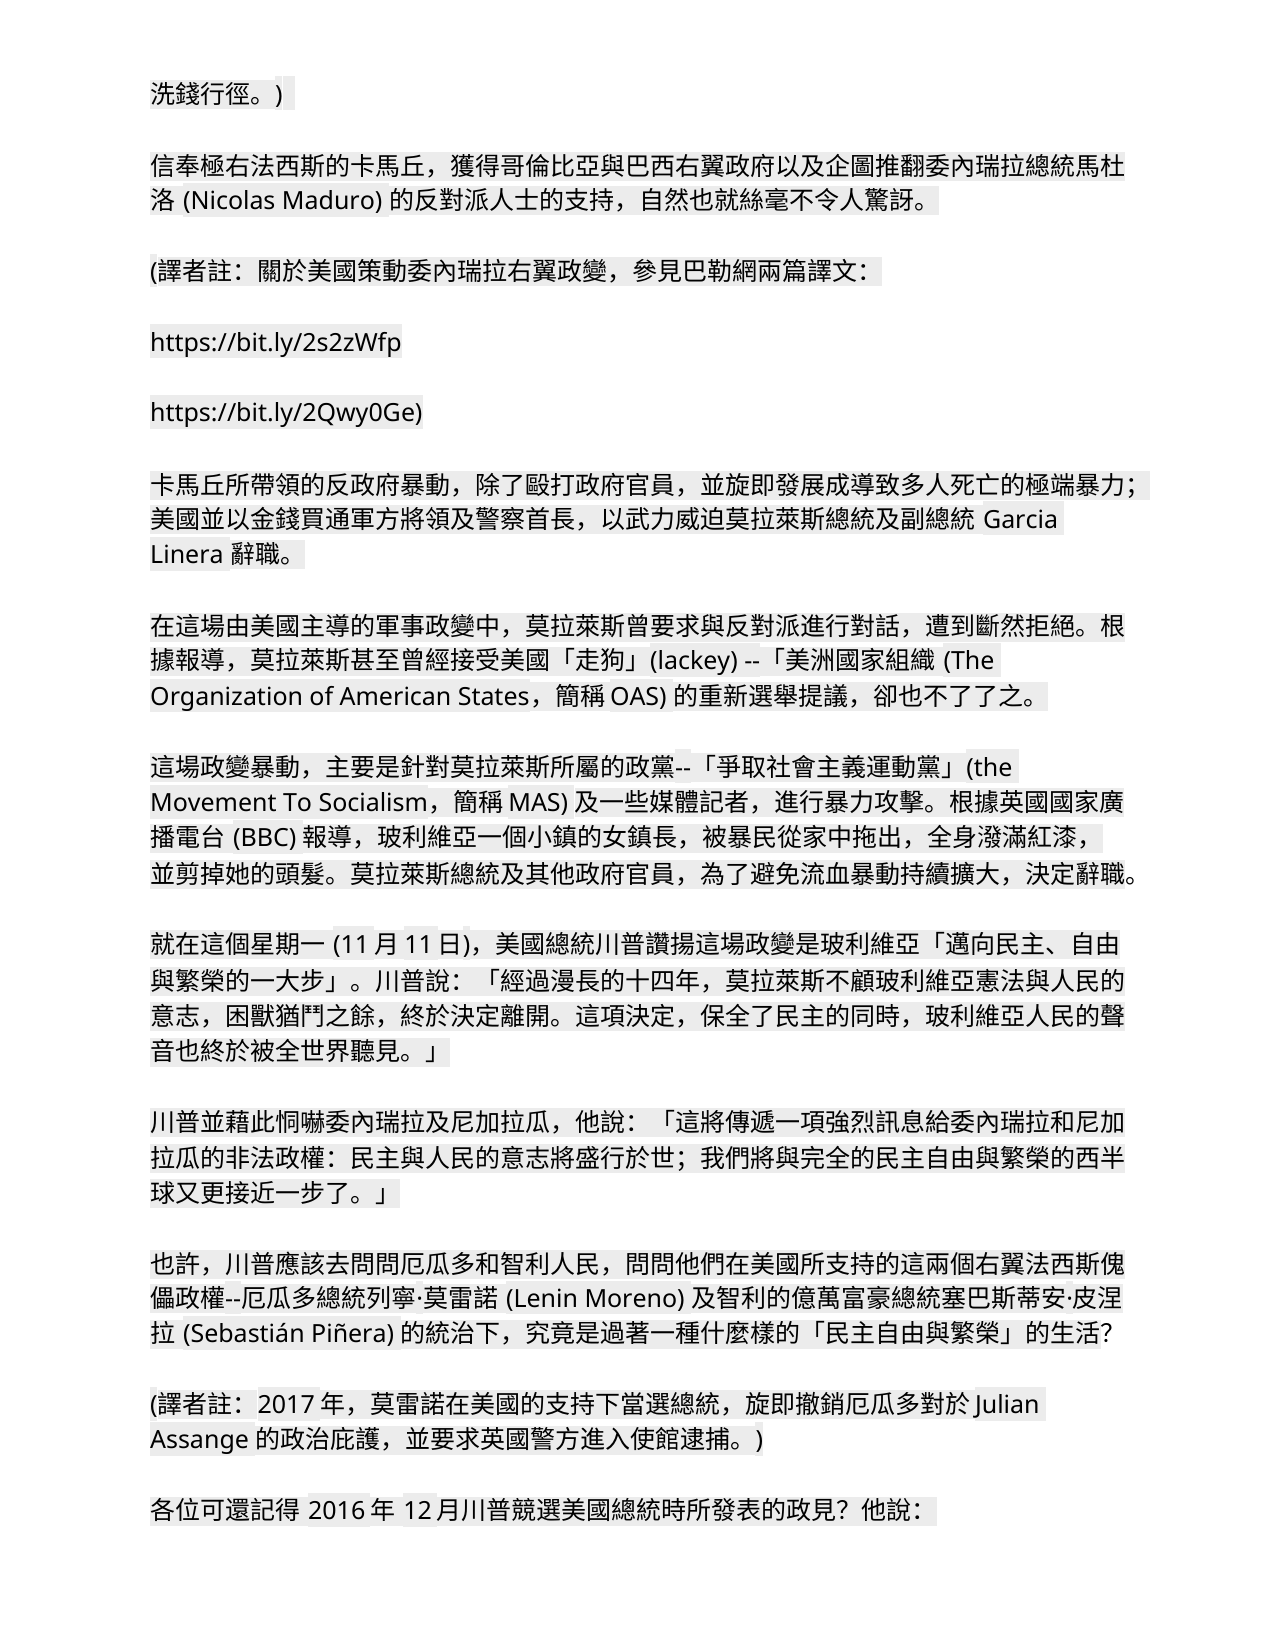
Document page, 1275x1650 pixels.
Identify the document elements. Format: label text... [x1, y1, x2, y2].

text 反民主罪行：美國策動玻利維亞法西斯軍事政變 作者：Timothy Alexander Guzman 譯者： 陳真 文章出處：Global Research (https://bit.ly/35f97Tk) 原文發表日期：2019. 11. 15. 玻利維亞的合法民選總統埃沃·莫拉萊斯 (Evo Morales)，於數天前(11月11日) 流亡墨西哥。他指出，「美洲國家組織 (The Organization of American States，簡稱OAS) 專為美國帝國主義服務」。他表示「無法理解」為何他的軍事將領竟然會背叛玻利維亞人民。他說：「這證實了一件事：亦即我最大的罪行就是我是個原住民。這終究是個階級問題。」 無論現況如何，莫拉萊斯總統至今依舊獲得大多數玻利維亞人民的支持。他是玻利維亞史上第一個原住民總統，出身貧窮農家，不曾上過大學。 根據報導，「這位流亡總統再度表明：玻利維亞自從脫離了國際貨幣基金組織 (IMF) 後，經濟情況已有所改善。」 在玻利維亞的歷史上，莫拉萊斯之前的許多總統，總是以美國利益惟命是從，強力鎮壓窮人及原住民，殺害許多罷工的工人，並且出賣國家礦產利益給美國及一些歐洲公司，以致於玻利維亞人民數十年來一直都是在美方武裝支持的極右獨裁政權底下過著赤貧生活；尤有甚者，對古柯生產地進行軍事管制，實施暴虐統治。 根據 2014年半島電視台針對莫拉萊斯崛起經過的一項紀實報導，標題為「莫拉萊斯是否已證明對手是錯的？」，莫拉萊斯曾在古柯生產地親身經歷過這樣一段恐怖統治。特別令他難忘的是，他曾在 Chipiriri 城市目擊一個種植古柯樹的農夫，因為拒絕承認走私而遭軍閥殺害。莫拉萊斯說： 「軍頭們完全沒有半點猶豫，就往那個農夫身上澆滿汽油，當著許多人面前點燃，把他活活燒死。」 半島電視台提到莫拉萊斯施政之成功，如此說道： 「玻利維亞的國內生產總值 (GDP) ，從2009年到2013年持續穩定成長。根據聯合國報告，玻利維亞原本是拉丁美洲貧窮人口比例最高的國家，但在莫拉萊斯的執政下，貧窮人口從西元 2000年到 2012 年足足減少了 32.2%；就業率與薪資亦有明顯成長，最低工資更是大幅提高了兩成。」 半島電視台分析認為，莫拉萊斯施政成功的原因在於他把礦產及電信等各項產業收歸國有，為國庫創造了巨大收益，藉以從事民生基礎建設的改善 (在此之前，玻利維亞民生凋敝，全國僅有一成的道路鋪設)；莫拉萊斯並特別致力於婦孺老幼人口的脫貧計劃。另外，莫拉萊斯也成功消除了文盲。2014年8月，聯合國教科文組織 (UNESCO) 正式宣告玻利維亞脫盲成功 (譯者註：文盲人口少於總人口4%謂之脫盲)。 然而，今年10月20日，當莫拉萊斯宣告贏得總統大選，右翼暴亂隨即引發；帶頭者主要是玻利維亞的法西斯組織領導人卡馬丘 (Luis Fernando Camacho) 。創辦新聞調查網站「灰色地帶」(the Grayzone) 的美國著名作家、導演及獲獎記者 Max Blumenthal 及 Ben Norton ，形容卡馬丘不但是「巴拿馬文件」(the Panama Papers) 榜上有名的「權貴財閥」，而且是「極右基督教基本教義派，從事惡名昭彰之種族主義暴力之法西斯準軍事組織成員。該組織座落於玻利維亞較為富庶的分離主義大城聖克魯茲（Santa Cruz）」。 (譯者註：卡馬丘被媒體稱呼為「基督教法西斯主義者」，因其信奉種族階層主義，特別鄙視原住民，認為原住民是最低等的人種。) (譯者註：巴拿馬文件是2016年由「國際調查記者同盟」(ICIJ) 所揭露的一份機密文件，詳列二十幾萬筆各國政客、財閥刻意隱藏的海外資產黑資料。該文件揭露卡馬丘諸多海外洗錢行徑。) 信奉極右法西斯的卡馬丘，獲得哥倫比亞與巴西右翼政府以及企圖推翻委內瑞拉總統馬杜洛 (Nicolas Maduro) 的反對派人士的支持，自然也就絲毫不令人驚訝。 (譯者註：關於美國策動委內瑞拉右翼政變，參見巴勒網兩篇譯文： https://bit.ly/2s2zWfp https://bit.ly/2Qwy0Ge) 卡馬丘所帶領的反政府暴動，除了毆打政府官員，並旋即發展成導致多人死亡的極端暴力；美國並以金錢買通軍方將領及警察首長，以武力威迫莫拉萊斯總統及副總統 Garcia Linera 辭職。 在這場由美國主導的軍事政變中，莫拉萊斯曾要求與反對派進行對話，遭到斷然拒絕。根據報導，莫拉萊斯甚至曾經接受美國「走狗」(lackey) --「美洲國家組織 (The Organization of American States，簡稱OAS) 的重新選舉提議，卻也不了了之。 這場政變暴動，主要是針對莫拉萊斯所屬的政黨--「爭取社會主義運動黨」(the Movement To Socialism，簡稱MAS) 及一些媒體記者，進行暴力攻擊。根據英國國家廣播電台 (BBC) 報導，玻利維亞一個小鎮的女鎮長，被暴民從家中拖出，全身潑滿紅漆，並剪掉她的頭髮。莫拉萊斯總統及其他政府官員，為了避免流血暴動持續擴大，決定辭職。 就在這個星期一 (11月11日)，美國總統川普讚揚這場政變是玻利維亞「邁向民主、自由與繁榮的一大步」。川普說：「經過漫長的十四年，莫拉萊斯不顧玻利維亞憲法與人民的意志，困獸猶鬥之餘，終於決定離開。這項決定，保全了民主的同時，玻利維亞人民的聲音也終於被全世界聽見。」 川普並藉此恫嚇委內瑞拉及尼加拉瓜，他說：「這將傳遞一項強烈訊息給委內瑞拉和尼加拉瓜的非法政權：民主與人民的意志將盛行於世；我們將與完全的民主自由與繁榮的西半球又更接近一步了。」 也許，川普應該去問問厄瓜多和智利人民，問問他們在美國所支持的這兩個右翼法西斯傀儡政權--厄瓜多總統列寧·莫雷諾 (Lenin Moreno) 及智利的億萬富豪總統塞巴斯蒂安·皮涅拉 (Sebastián Piñera) 的統治下，究竟是過著一種什麼樣的「民主自由與繁榮」的生活？ (譯者註：2017年，莫雷諾在美國的支持下當選總統，旋即撤銷厄瓜多對於Julian Assange 的政治庇護，並要求英國警方進入使館逮捕。) 各位可還記得 2016年 12月川普競選美國總統時所發表的政見？他說： 「當我當選美國總統之後，美國將不再到處忙著顛覆其他國家，因為我們對他們根本一無所知，不應介入。」 川普的態度一百八十度轉變。這不令人訝異，畢竟美國外交政策依舊牢牢掌控在「深層政府」 (deep state) 那些人手裏。前一陣子，美國企圖顛覆委內瑞拉的馬杜洛 (Maduro) 政府。看來，川普已經和「深層政府」聯手，結合拉美右翼勢力，採用在委內瑞拉、尼加拉瓜及其他國家一模一樣的顛覆政權手法，在拉丁美洲重建美國霸權。 對此，美國顯然無視於伴隨著甫獲釋之巴西前總統魯拉·達席瓦 (Lula Da Silva) 而興起的左傾粉紅浪潮 (pink tide)。 魯拉總統於 2017年被關，罪名是收受一家名叫 OAS 的廠商120萬美元的賄款，以助其獲得政府契約。魯拉總統始終否認這項指控。但是，美國政府和巴西的右翼富豪政客們顯然在囚禁魯拉總統的判決上起了關鍵作用。魯拉總統的一位辯護律師Valeska Texeira Zanin Martin 如此說道： 「這項政治判決，無疑傷害了巴西的法治與民主，同時也侵害了魯拉的基本人權。巴西人民與國際社會均深表關切。」 出獄後的魯拉總統，與阿根廷、古巴、尼加拉瓜和委內瑞拉政府，一同譴責玻利維亞的武裝政變，聲明支持莫拉萊斯總統。 耐人尋味的是：為何美國執意推翻莫拉萊斯？他被鎖定攻擊的原因有幾點： 首先，時間必須回到 2013年，莫拉萊斯驅逐了美國藉以顛覆它國政權的主要工具之一--美國國際開發署 (United States Agency for International Development，簡稱 USAID)。根據 2013 年5月1 日路透社報導，「美國國務卿約翰凱瑞近日宣稱，拉丁美洲只是美國的一個『後院』。莫拉萊斯總統旋即驅逐了美國國際開發署，藉此做為一種『抗議』。」莫拉萊斯說，「玻利維亞必須國有化...各方應尊重玻利維亞人民的尊嚴。請美國國際開發署應立即離開玻利維亞。」 莫拉萊斯的舉動，對於美國把拉丁美洲視為「後院」的政策無疑是一項打擊。然而，早在莫拉萊斯當選總統之初，美國中情局 (CIA) 便透過「美國民主基金會」 (NED) 捐輸數百萬美元的鉅額金援，資助玻利維亞各項反政府的右翼組織活動。 另一方面，不管誰當美國總統，莫拉萊斯長久以來經常公開譴責美國的外交政策。早在川普當選總統之前，美國政府及其軍工複合體與中情局，便已不斷企圖顛覆莫拉萊斯。2018年，在聯合國的安理會上，莫拉萊斯發表了一段談話。他對川普如此說道： 「我在此必須很坦誠、很公開地跟你說：美國對於所謂人權與正義，根本從來都不關心，而且也絲毫看不出來你們真的想要推行民主。」「美國既然簽署了各項有關保護人權的國際公約，那就不應該動輒威脅國際刑事法庭 ( the International Criminal Court簡稱ICC) ，妨礙其法定調查權，不應該在世界各地刑求異己，不應該抵制聯合國人權委員會，更不應該強制把兒童難民和他們的父母家人隔離，甚至把兒童難民關入監牢。」 據悉，相當小心眼的川普，在聯合國安理會上對於莫拉萊斯此一發言很不滿，感覺尊嚴受損。這也許說明了為何他刻意高調讚賞玻利維亞政變的原因。 至於說到玻利維亞的豐富天然資源，更是美國長年所企圖全數掠奪。眾所周知，玻利維亞擁有全世界最大的鋰礦產，就如 2018年彭博社一篇題為「玻利維亞幾乎不可能實現的鋰礦夢」的文章所指出： 「2025年，全世界對於鋰的需求將翻倍。這項細緻的稀有金屬礦產，目前主要生產地是奧地利、智利和阿根廷。至於玻利維亞，目前仍有大約九百萬噸尚未進行商業開採，如今卻已無法開採販售。」為什麼呢？因為： 玻利維亞歷年來最為巨大的經濟發展之一，就是選擇了中國的「新疆特變電工集團有限公司」(Xinjiang TBEA Group Co Ltd) 做為玻利維亞國營鋰開採計劃的合作夥伴。這項與中國合作的稀有金屬開採計畫，對於美國的經濟利益構成威脅，同時也削弱了美國在拉丁美洲的主導地位。 就如路透社於今年年初的一項報導所指出：「中國的新疆特變電工集團有限公司，在這項和玻利維亞國營鋰企業 YLB 的合作開採計畫中，將持有百分之四十九的股份。」路透社指出：中國和玻利維亞在美國後院一起合作開採鋰礦，此舉顯然激怒美國；特別是中國的參與其中，更使得不管是民主黨或共和黨都一致認為絕不可容忍。 路透社的報導如此寫道： 「玻利維亞政府估計，這項開採計畫預計需要23億美元。新疆公司將負責先期款項的支出，而玻利維亞政府的 YLB 則以所持股份支付將來更進一步的開採費用。YLB 的執行長Juan Carlos Montenegro 在電話中說道：莫拉萊斯總統曾經問我說：『為什麼？為什麼我們選擇了中國？』執行長回答說：『因為這將確保我們日後在中國的電池開發市場中，能夠擁有一席之地。』莫拉萊斯隨後也就在奧魯羅 (Oruro) 高地城市的一項歌唱紀念儀式中宣布此事。 中國是全球鋰耗量最高的國家。2025年以前，一年需要八十萬公頓以因應其高速發展的電動車工業。中國駐玻利維亞大使梁宇讚揚此一合作計畫是『歷史性的』；因為，鋰是下一代電動車所需電池的關鍵元素。」 自從莫拉萊斯 2006年選上總統，美國便不斷策畫想推翻他，特別是當他與委內瑞拉前總統查維茲及拉丁美洲其他反美左派政府結盟時，更使得美國決心把他鏟除。根據法新社報導，莫拉萊斯被迫流亡後，曾在推特上如此寫道： 「因為政治因素，我被迫離開國家，對此我覺得很痛苦，但我會隨時尋求機會，我將會以更大的力量和勇氣歸來。」 隨著巴西前總統魯拉的重返政壇，以及委內瑞拉、墨西哥、尼加拉瓜、古巴以及甫當選阿根廷總統的Alberto Fernández 等等案例看來，拉丁美洲之對抗美國帝國主義魔爪的戰鬥，似乎才剛要開始。 ===================== 喬姆斯基與普拉薩德的聯合聲明：我們反對玻利維亞的政變 作者：Noam Chomsy (喬姆斯基，美國語言學家與哲學家)、Vijay Prashad (維傑·普拉薩德，印度史學家、記者) 譯者：陳真 聲明發表日期 2019. 11. 09. 聲明前言： 玻利維亞右翼勢力發動政變，反對民選總統埃沃·莫拉萊斯 (Evo Morales)。喬姆斯基 (Noam Chomsky) 及印度記者兼史學家維傑·普拉薩德 (Vijay Prashad) 對此發表聯合聲明，加入全球各地人民所發起的「世界站在埃沃這一邊」(The World is with Evo) 運動，譴責此一政變。 聲明本文： 一項政變正企圖推翻玻利維亞的民選總統莫拉萊斯。玻利維亞軍事部門--包括警方，公開表明他們將允許法西斯武裝組織攻擊位於首都拉巴斯 (La Paz) 的總統府。此一情勢，十分險峻。 莫拉萊斯總統曾邀請四個主要反對勢力坐下協商有關玻利維亞的民主前途，他並祈求透過和平對話，避免玻利維亞再度回到過去軍事獨裁以及由大財團掌權的痛苦日子。莫拉萊斯總統並要求聯合國、美洲國家組織 (OAS)、梵蒂崗以及其他國家或組織一起來防止政變。 這項政變乃是由玻利維亞的大財團所發動。他們對於此次選舉再次輸給莫拉萊斯的「爭取社會主義運動黨」(the Movement To Socialism，簡稱 MAS)，感到很懊惱。這些財團完全由美國政府所支持，長期以來處心積慮想推翻莫拉萊斯總統及其所推展的國有化運動。 十幾年來，位於玻利維亞首都拉巴斯的美國大使館政治運作中心，曾經表明美國有兩套顛覆計畫：計畫 A 是發動政變，計畫 B 則是直接殺害莫拉萊斯總統。此一行徑，嚴重違反聯合國憲章及所有國際義務，因此我們反對此一政變，我們將選擇站在玻利維亞人民這一邊。我們並且期盼玻利維亞人民能夠挺得過這一波針對他們所發動的攻擊。 「世界站在埃沃這一邊」，我們也是。 (譯者註：這篇聯合聲明發表後兩天，莫拉萊斯總統流亡墨西哥。) [150, 75, 1125, 1562]
